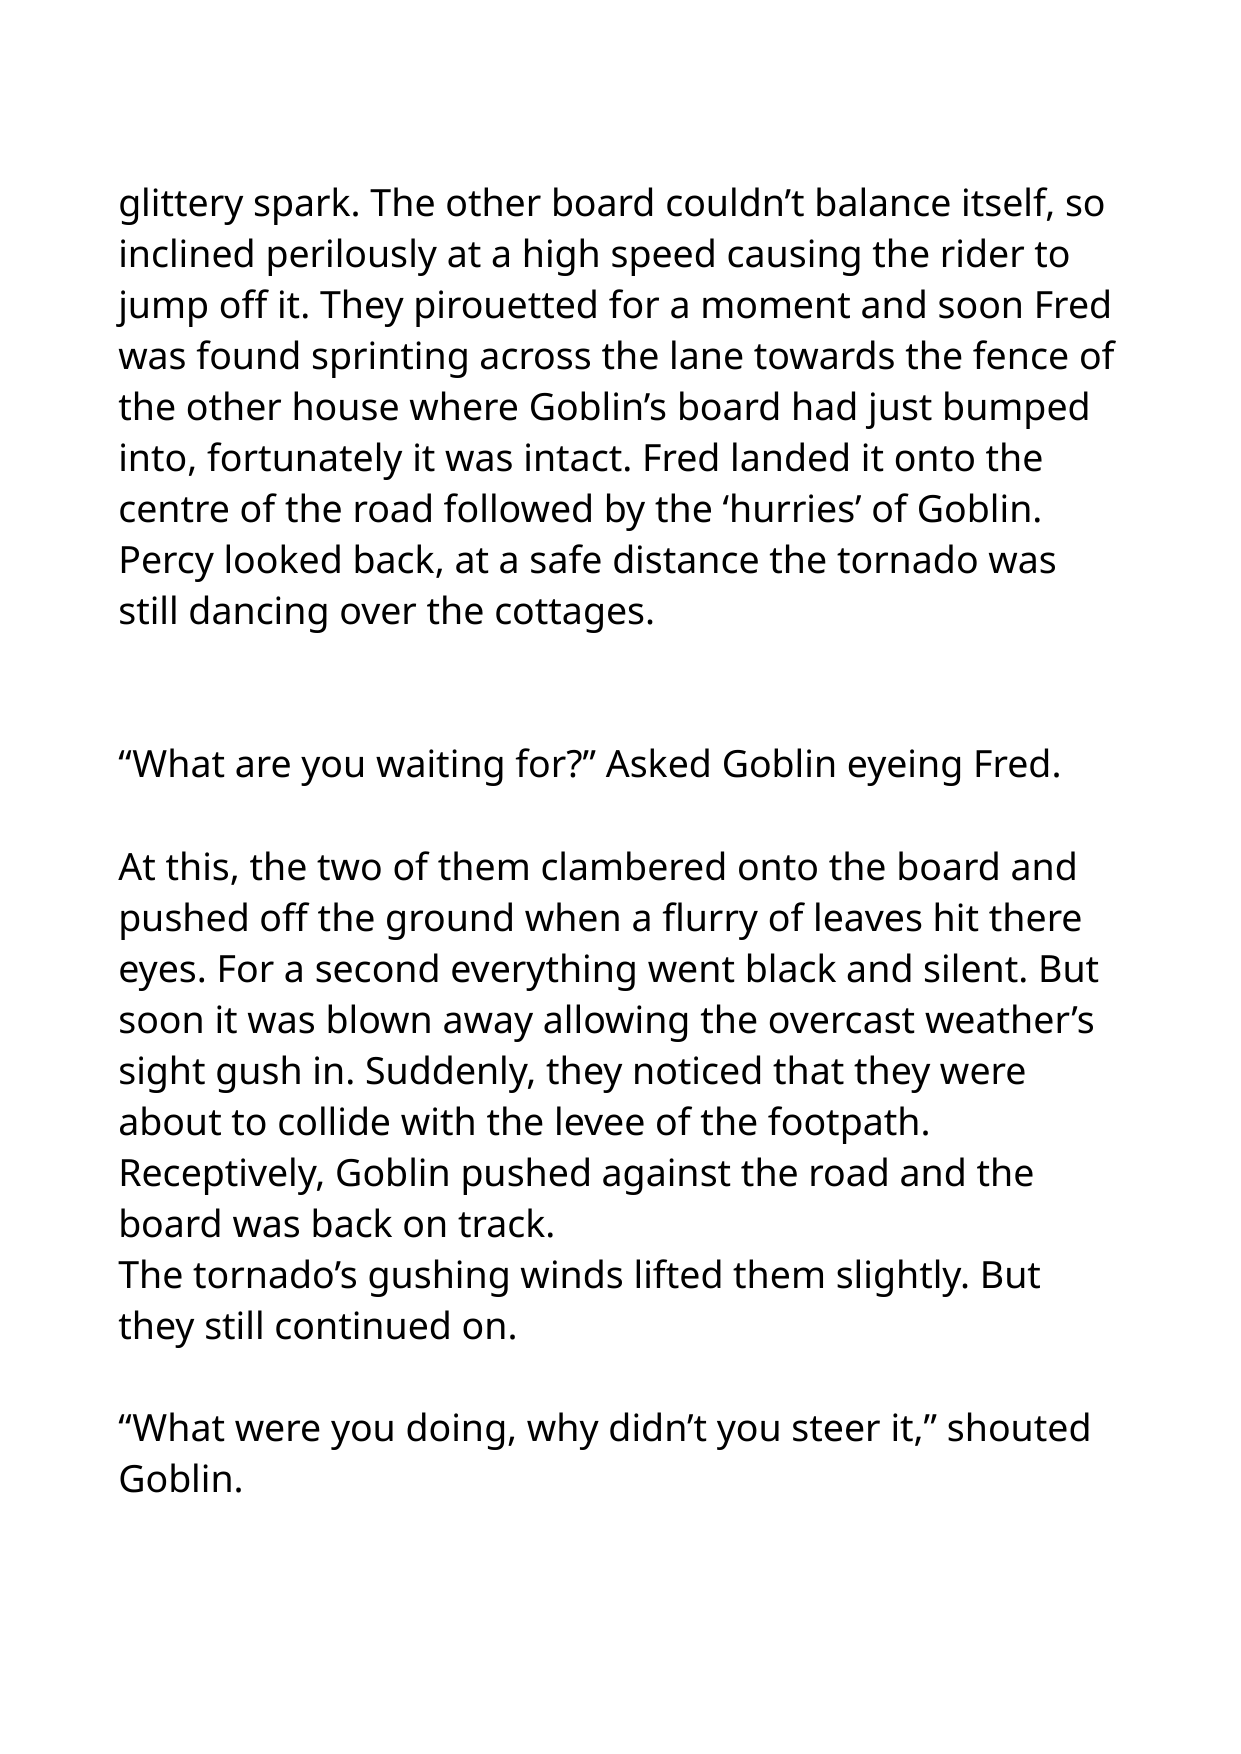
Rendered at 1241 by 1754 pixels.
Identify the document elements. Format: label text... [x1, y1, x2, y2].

text “What are you waiting for?” Asked Goblin eyeing Fred. [118, 738, 1122, 789]
text “What were you doing, why didn’t you steer it,” shouted Goblin. [118, 1401, 1122, 1503]
text The tornado’s gushing winds lifted them slightly. But they still continued on. [118, 1248, 1122, 1350]
text glittery spark. The other board couldn’t balance itself, so inclined perilously at a high speed causing the rider to jump off it. They pirouetted for a moment and soon Fred was found sprinting across the lane towards the fence of the other house where Goblin’s board had just bumped into, fortunately it was intact. Fred landed it onto the centre of the road followed by the ‘hurries’ of Goblin. Percy looked back, at a safe distance the tornado was still dancing over the cottages. [118, 176, 1122, 636]
text At this, the two of them clambered onto the board and pushed off the ground when a flurry of leaves hit there eyes. For a second everything went black and silent. But soon it was blown away allowing the overcast weather’s sight gush in. Suddenly, they noticed that they were about to collide with the levee of the footpath. Receptively, Goblin pushed against the road and the board was back on track. [118, 840, 1122, 1248]
